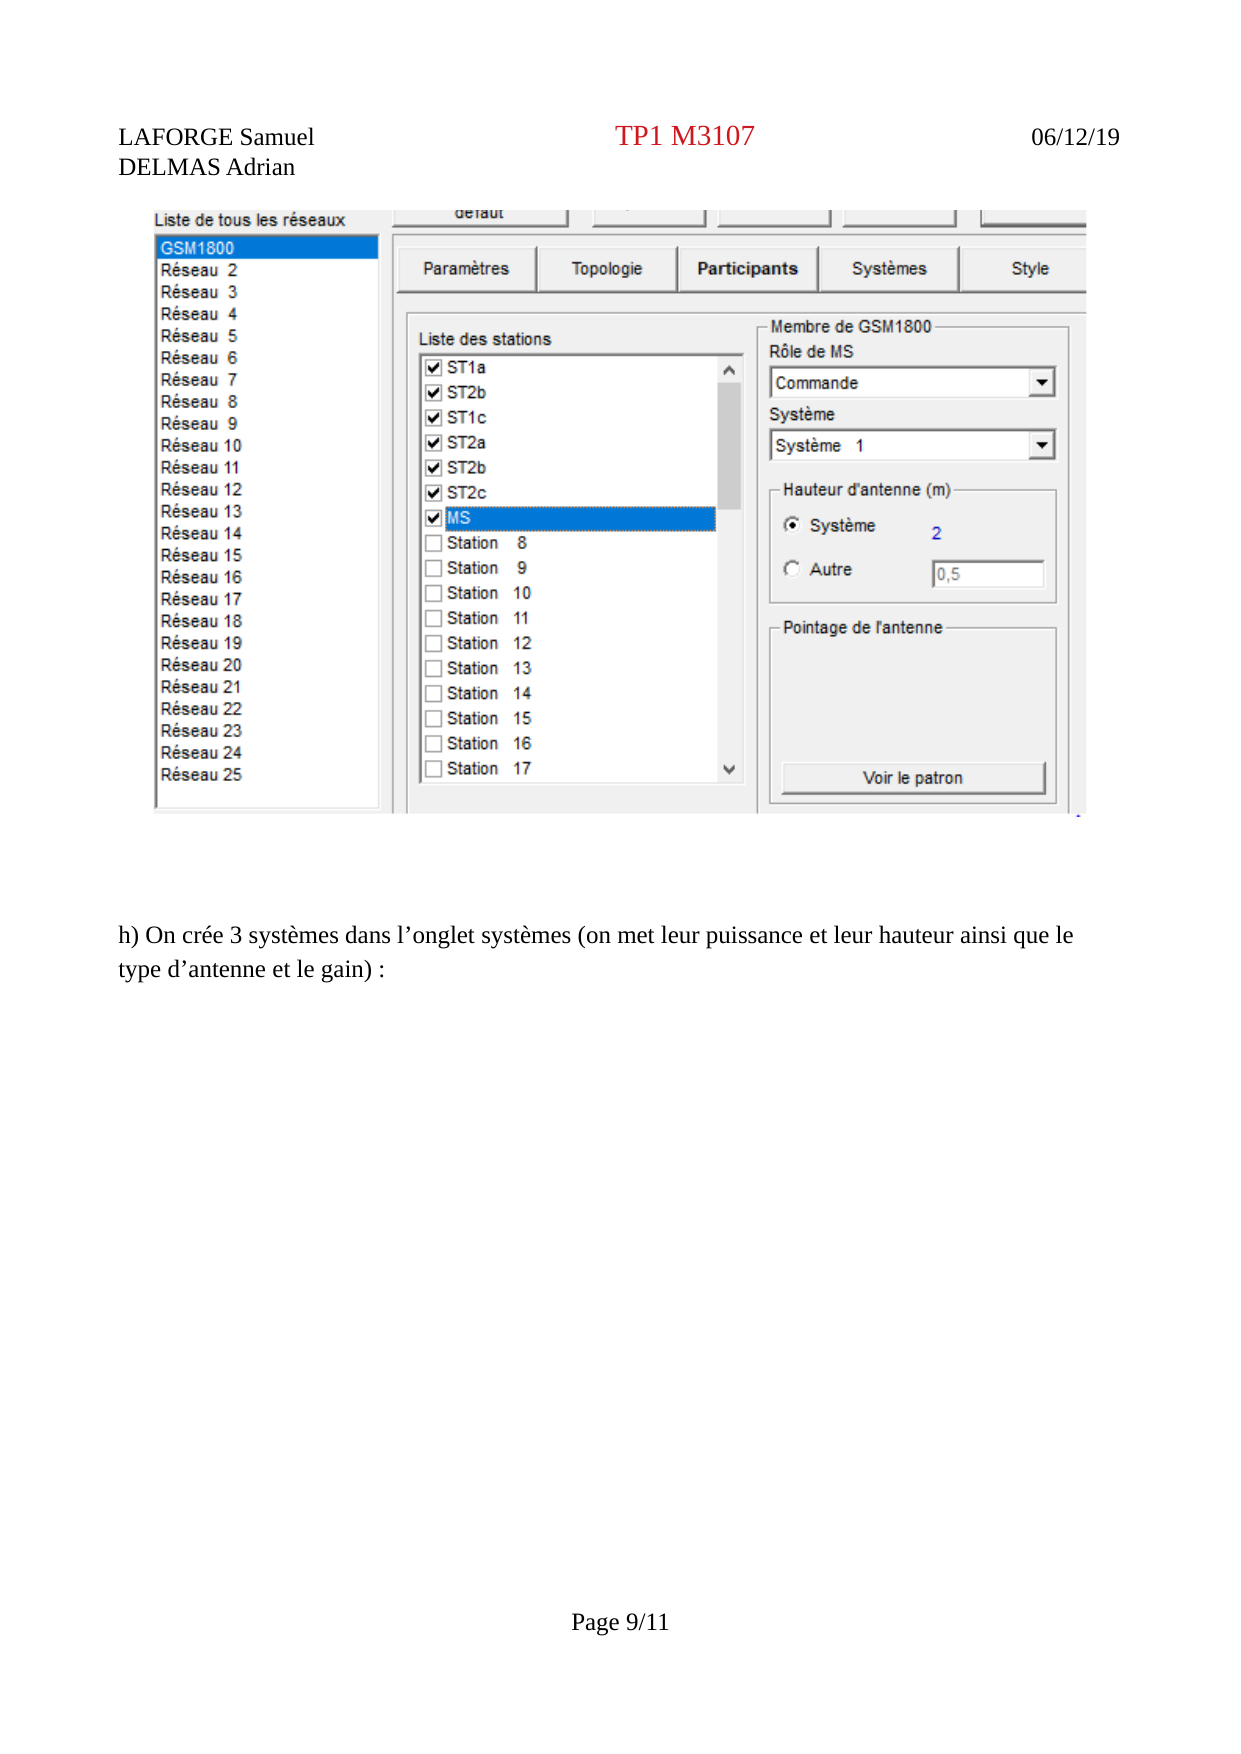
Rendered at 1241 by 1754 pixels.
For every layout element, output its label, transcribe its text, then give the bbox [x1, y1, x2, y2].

text h) On crée 3 systèmes dans l’onglet systèmes (on met leur puissance et leur hauteur ainsi que le type d’antenne et le gain) : [118, 920, 1122, 983]
picture [153, 210, 1087, 817]
